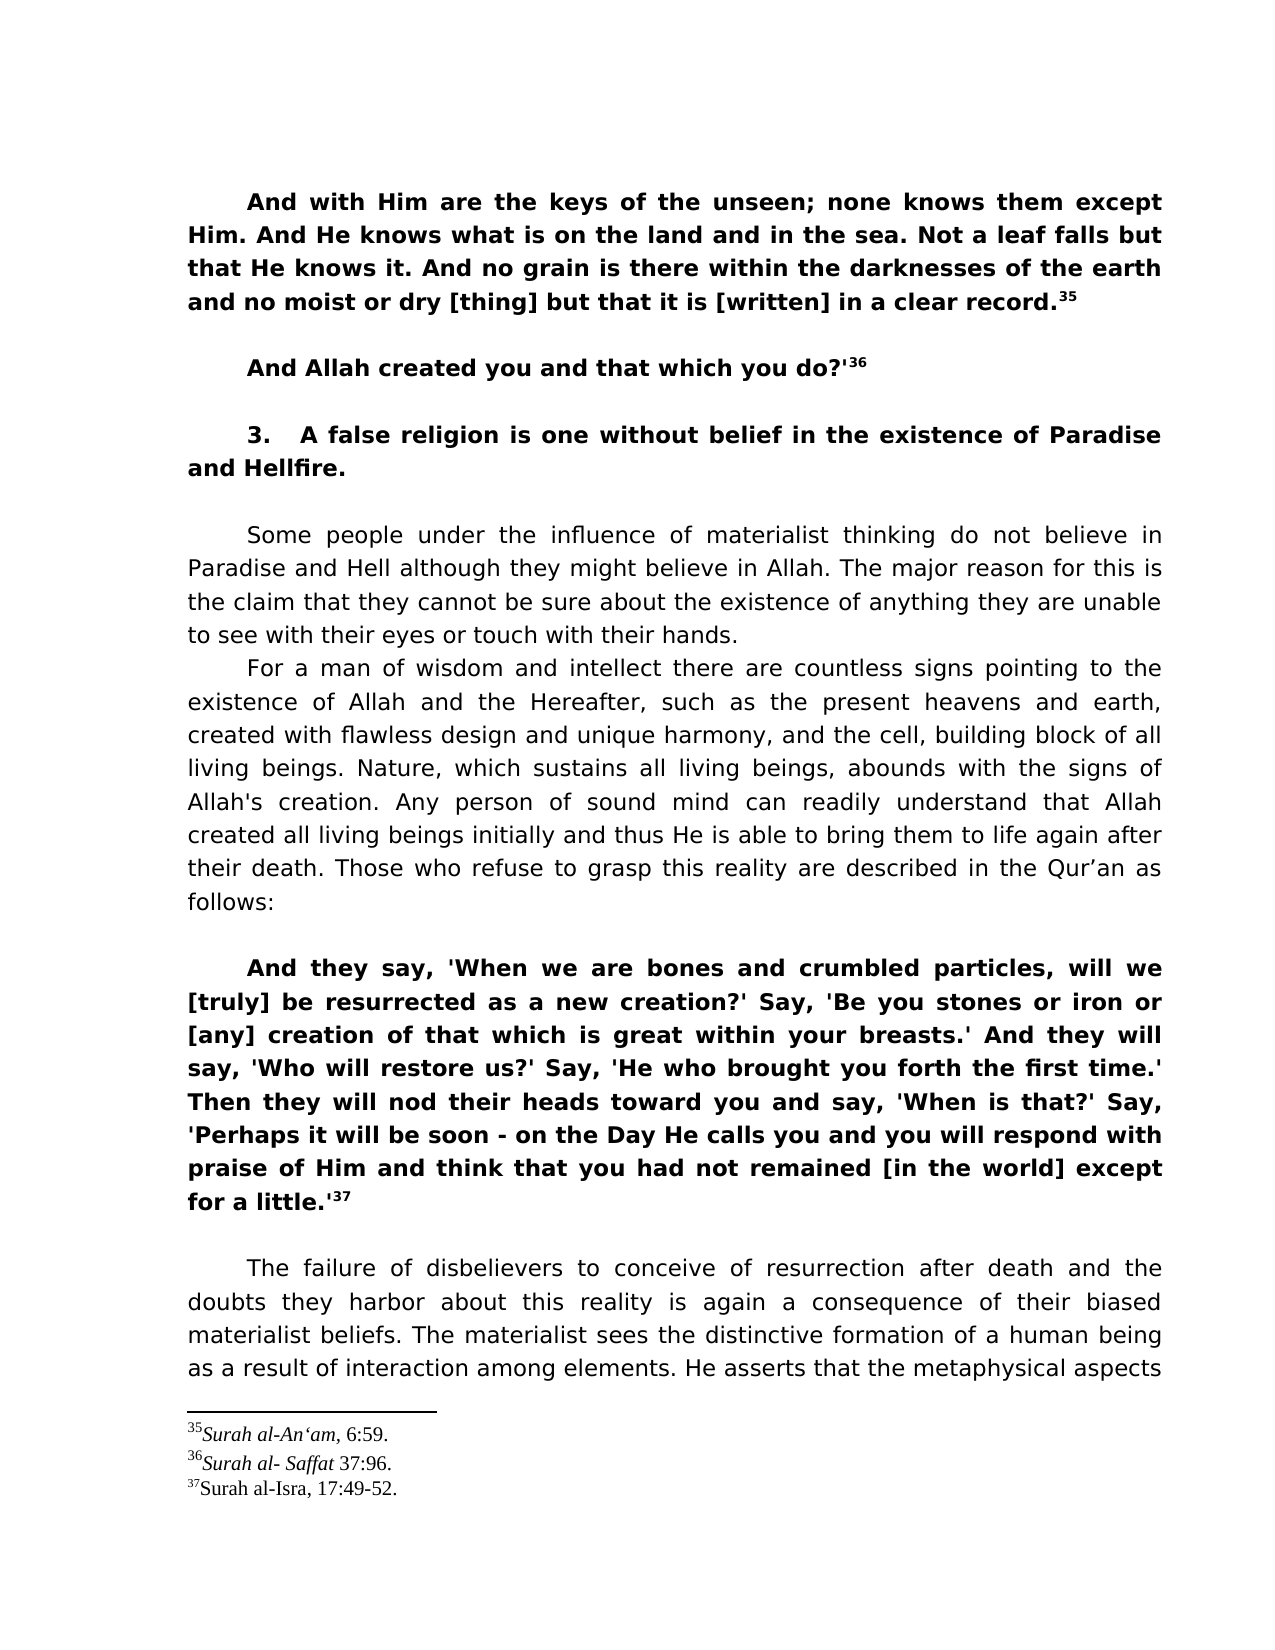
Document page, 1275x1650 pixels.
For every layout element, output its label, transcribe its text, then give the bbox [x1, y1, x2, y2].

text And Allah created you and that which you do?' [187, 350, 1163, 383]
text Surah al-Isra, 17:49-52. [187, 1476, 1181, 1500]
text Surah al- Saffat 37:96. [187, 1447, 1181, 1476]
text The failure of disbelievers to conceive of resurrection after death and the doubts they harbor about this reality is again a consequence of their biased materialist beliefs. The materialist sees the distinctive formation of a human being as a result of interaction among elements. He asserts that the metaphysical aspects [187, 1250, 1163, 1383]
text For a man of wisdom and intellect there are countless signs pointing to the existence of Allah and the Hereafter, such as the present heavens and earth, created with flawless design and unique harmony, and the cell, building block of all living beings. Nature, which sustains all living beings, abounds with the signs of Allah's creation. Any person of sound mind can readily understand that Allah created all living beings initially and thus He is able to bring them to life again after their death. Those who refuse to grasp this reality are described in the Qur’an as follows: [187, 650, 1163, 917]
text And they say, 'When we are bones and crumbled particles, will we [truly] be resurrected as a new creation?' Say, 'Be you stones or iron or [any] creation of that which is great within your breasts.' And they will say, 'Who will restore us?' Say, 'He who brought you forth the first time.' Then they will nod their heads toward you and say, 'When is that?' Say, 'Perhaps it will be soon - on the Day He calls you and you will respond with praise of Him and think that you had not remained [in the world] except for a little.' [187, 950, 1163, 1217]
text Surah al-An‘am, 6:59. [187, 1418, 1181, 1447]
list A false religion is one without belief in the existence of Paradise and Hellfire. [187, 417, 1163, 483]
text Some people under the influence of materialist thinking do not believe in Paradise and Hell although they might believe in Allah. The major reason for this is the claim that they cannot be sure about the existence of anything they are unable to see with their eyes or touch with their hands. [187, 517, 1163, 650]
text And with Him are the keys of the unseen; none knows them except Him. And He knows what is on the land and in the sea. Not a leaf falls but that He knows it. And no grain is there within the darknesses of the earth and no moist or dry [thing] but that it is [written] in a clear record. [187, 183, 1163, 317]
